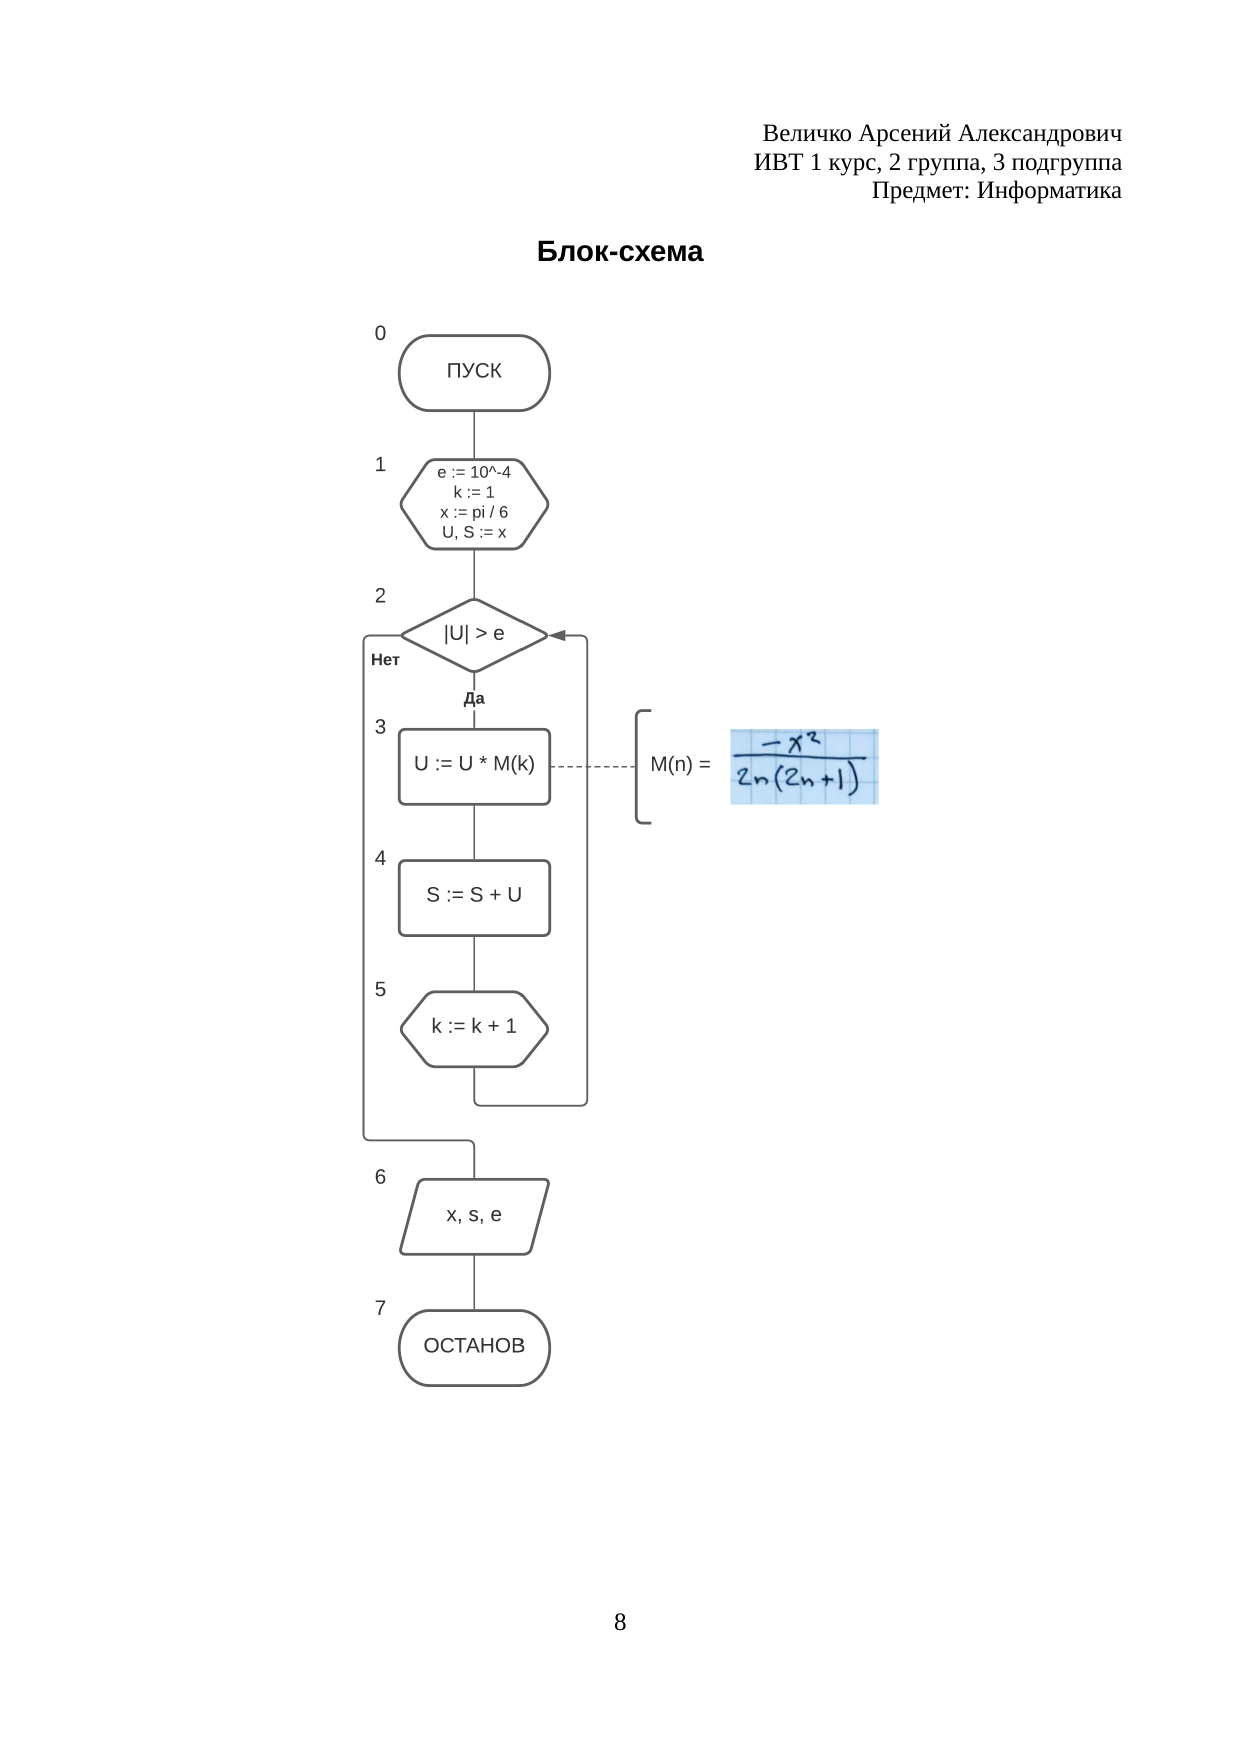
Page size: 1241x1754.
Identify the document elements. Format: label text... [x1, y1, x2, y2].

picture [325, 280, 916, 1424]
subtitle Блок-схема [118, 234, 1122, 268]
